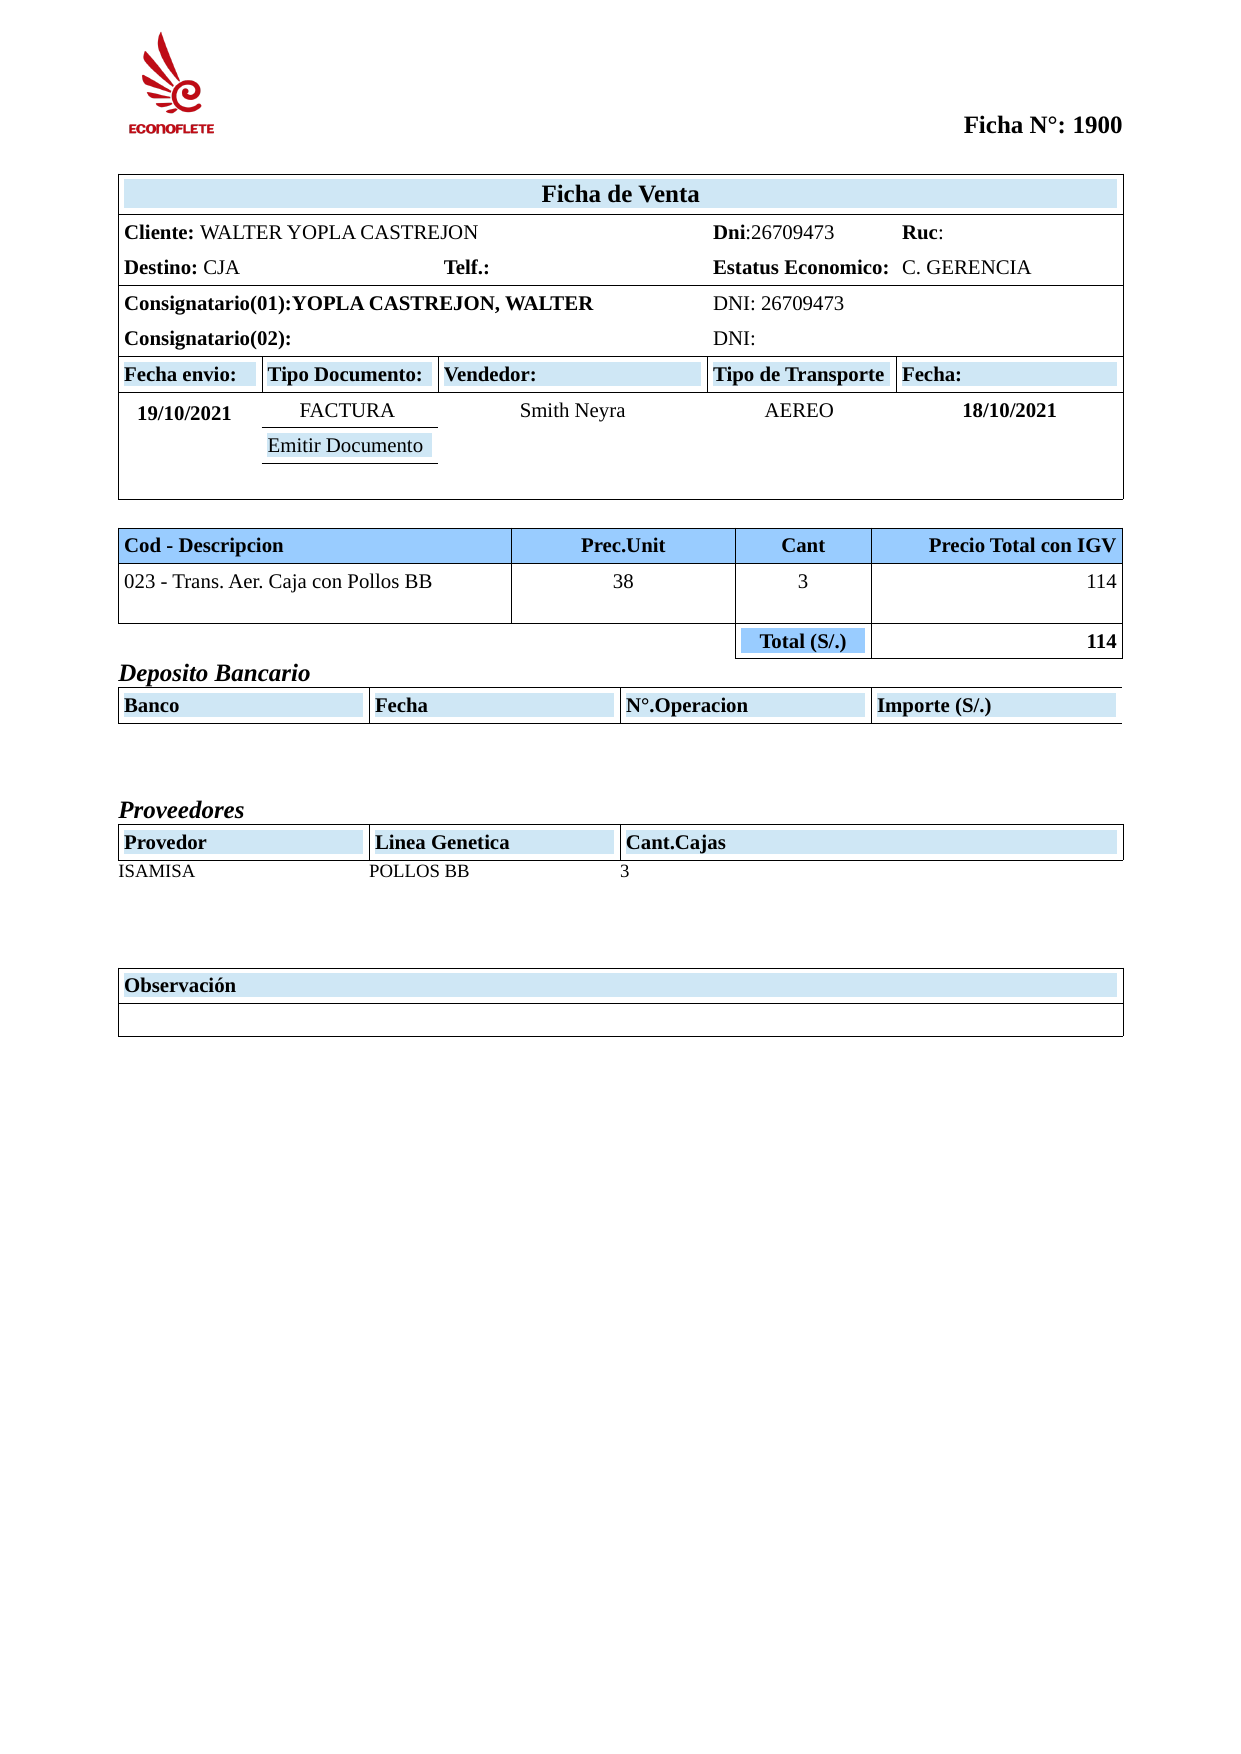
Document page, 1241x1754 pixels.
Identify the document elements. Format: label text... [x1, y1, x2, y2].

table_cell Estatus Economico: [707, 249, 896, 285]
table_cell [620, 924, 1123, 946]
table_cell [871, 771, 1122, 795]
table_cell Consignatario(02): [119, 321, 707, 356]
table_cell 114 [872, 624, 1122, 658]
table_cell [620, 903, 1123, 924]
table_cell DNI: [707, 321, 1123, 356]
table_cell ISAMISA [118, 861, 369, 881]
table_cell 114 [872, 564, 1122, 623]
table_cell [118, 946, 369, 967]
table_cell Vendedor: [439, 357, 707, 392]
table_cell POLLOS BB [369, 861, 620, 881]
table_cell Cliente: WALTER YOPLA CASTREJON [119, 215, 707, 249]
table_cell 19/10/2021 [119, 393, 262, 498]
table_cell [511, 624, 735, 658]
table_cell Total (S/.) [736, 624, 871, 658]
table_cell DNI: 26709473 [707, 286, 1123, 321]
table_cell [871, 724, 1122, 747]
table_cell [118, 771, 369, 795]
table_cell [118, 624, 511, 658]
table_cell FACTURA [262, 393, 438, 427]
text Proveedores [118, 795, 1122, 824]
table_cell Smith Neyra [438, 393, 707, 498]
table_cell AEREO [707, 393, 896, 498]
table_cell 023 - Trans. Aer. Caja con Pollos BB [119, 564, 511, 623]
table_cell [369, 724, 620, 747]
table_header Linea Genetica [370, 825, 620, 859]
table_cell [118, 924, 369, 946]
table_cell 3 [620, 861, 1123, 881]
table_cell Dni:26709473 [707, 215, 896, 249]
table_cell C. GERENCIA [896, 249, 1123, 285]
table_header Prec.Unit [512, 529, 735, 563]
table_cell [620, 881, 1123, 903]
table_header Observación [119, 969, 1123, 1003]
table_cell Destino: CJA [119, 249, 438, 285]
table_cell Fecha envio: [119, 357, 262, 392]
table_cell [369, 924, 620, 946]
table_cell [118, 724, 369, 747]
table_cell 18/10/2021 [896, 393, 1123, 498]
table_cell [369, 946, 620, 967]
table_header N°.Operacion [621, 688, 871, 723]
table_cell [620, 724, 871, 747]
table_header Cant.Cajas [621, 825, 1123, 859]
table_cell Emitir Documento [262, 428, 438, 463]
table_cell [871, 747, 1122, 771]
table_cell [620, 747, 871, 771]
table_cell [118, 903, 369, 924]
table_cell [620, 946, 1123, 967]
table_header Cod - Descripcion [119, 529, 511, 563]
table_cell [119, 1004, 1123, 1036]
table_cell [118, 747, 369, 771]
table_header Cant [736, 529, 871, 563]
table_cell Tipo Documento: [263, 357, 438, 392]
table_cell [620, 771, 871, 795]
picture [118, 31, 225, 134]
table_cell [262, 464, 438, 498]
table_cell [369, 881, 620, 903]
table_cell [369, 747, 620, 771]
table_cell [118, 881, 369, 903]
table_cell Ruc: [896, 215, 1123, 249]
table_cell Consignatario(01):YOPLA CASTREJON, WALTER [119, 286, 707, 321]
table_cell [369, 903, 620, 924]
text Deposito Bancario [118, 658, 1122, 687]
table_header Importe (S/.) [872, 688, 1122, 723]
table_header Precio Total con IGV [872, 529, 1122, 563]
table_header Ficha de Venta [119, 175, 1123, 214]
table_cell [369, 771, 620, 795]
table_header Fecha [370, 688, 620, 723]
table_cell Fecha: [897, 357, 1123, 392]
table_cell Telf.: [438, 249, 707, 285]
table_cell 3 [736, 564, 871, 623]
table_cell 38 [512, 564, 735, 623]
table_header Provedor [119, 825, 369, 859]
table_header Banco [119, 688, 369, 723]
table_cell Tipo de Transporte [708, 357, 896, 392]
